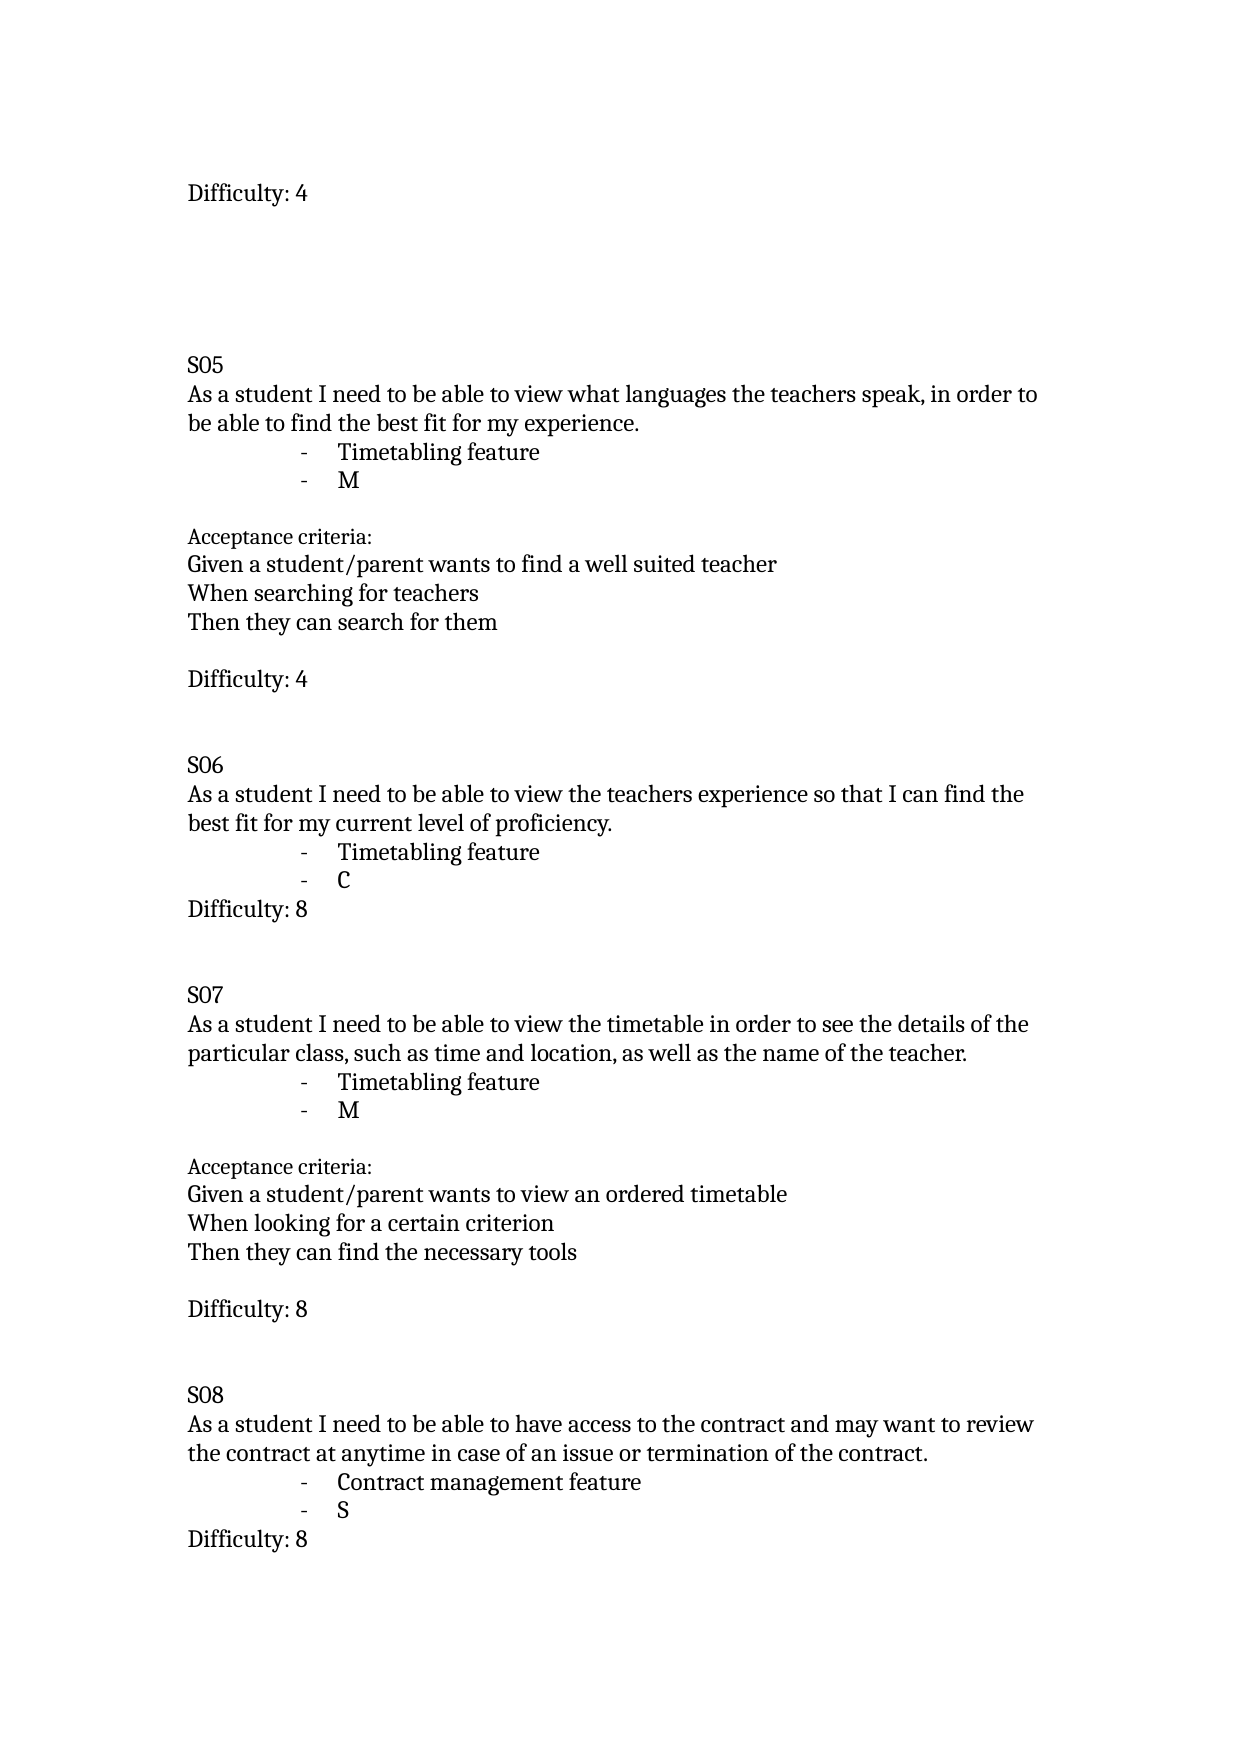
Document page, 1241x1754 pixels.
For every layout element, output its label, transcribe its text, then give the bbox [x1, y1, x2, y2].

list S [300, 1496, 1053, 1525]
text S08 [187, 1381, 1053, 1410]
text As a student I need to be able to have access to the contract and may want to review the contract at anytime in case of an issue or termination of the contract. [187, 1410, 1053, 1468]
text Difficulty: 4 [187, 665, 1053, 694]
text Acceptance criteria: [187, 1154, 1053, 1180]
text Given a student/parent wants to find a well suited teacher When searching for teachers Then they can search for them [187, 550, 1053, 636]
text S05 [187, 351, 1053, 380]
text As a student I need to be able to view what languages the teachers speak, in order to be able to find the best fit for my experience. [187, 380, 1053, 437]
list Timetabling feature [300, 1068, 1053, 1096]
list C [300, 866, 1053, 895]
text As a student I need to be able to view the teachers experience so that I can find the best fit for my current level of proficiency. [187, 780, 1053, 838]
text Difficulty: 8 [187, 1525, 1053, 1554]
text Acceptance criteria: [187, 524, 1053, 550]
text Difficulty: 8 [187, 895, 1053, 924]
list Timetabling feature [300, 437, 1053, 466]
list Timetabling feature [300, 838, 1053, 866]
text Difficulty: 8 [187, 1295, 1053, 1324]
text As a student I need to be able to view the timetable in order to see the details of the particular class, such as time and location, as well as the name of the teacher. [187, 1010, 1053, 1068]
text S06 [187, 751, 1053, 780]
list M [300, 1096, 1053, 1125]
text Given a student/parent wants to view an ordered timetable When looking for a certain criterion Then they can find the necessary tools [187, 1180, 1053, 1266]
text S07 [187, 981, 1053, 1010]
list Contract management feature [300, 1468, 1053, 1496]
text Difficulty: 4 [187, 179, 1053, 207]
list M [300, 466, 1053, 495]
